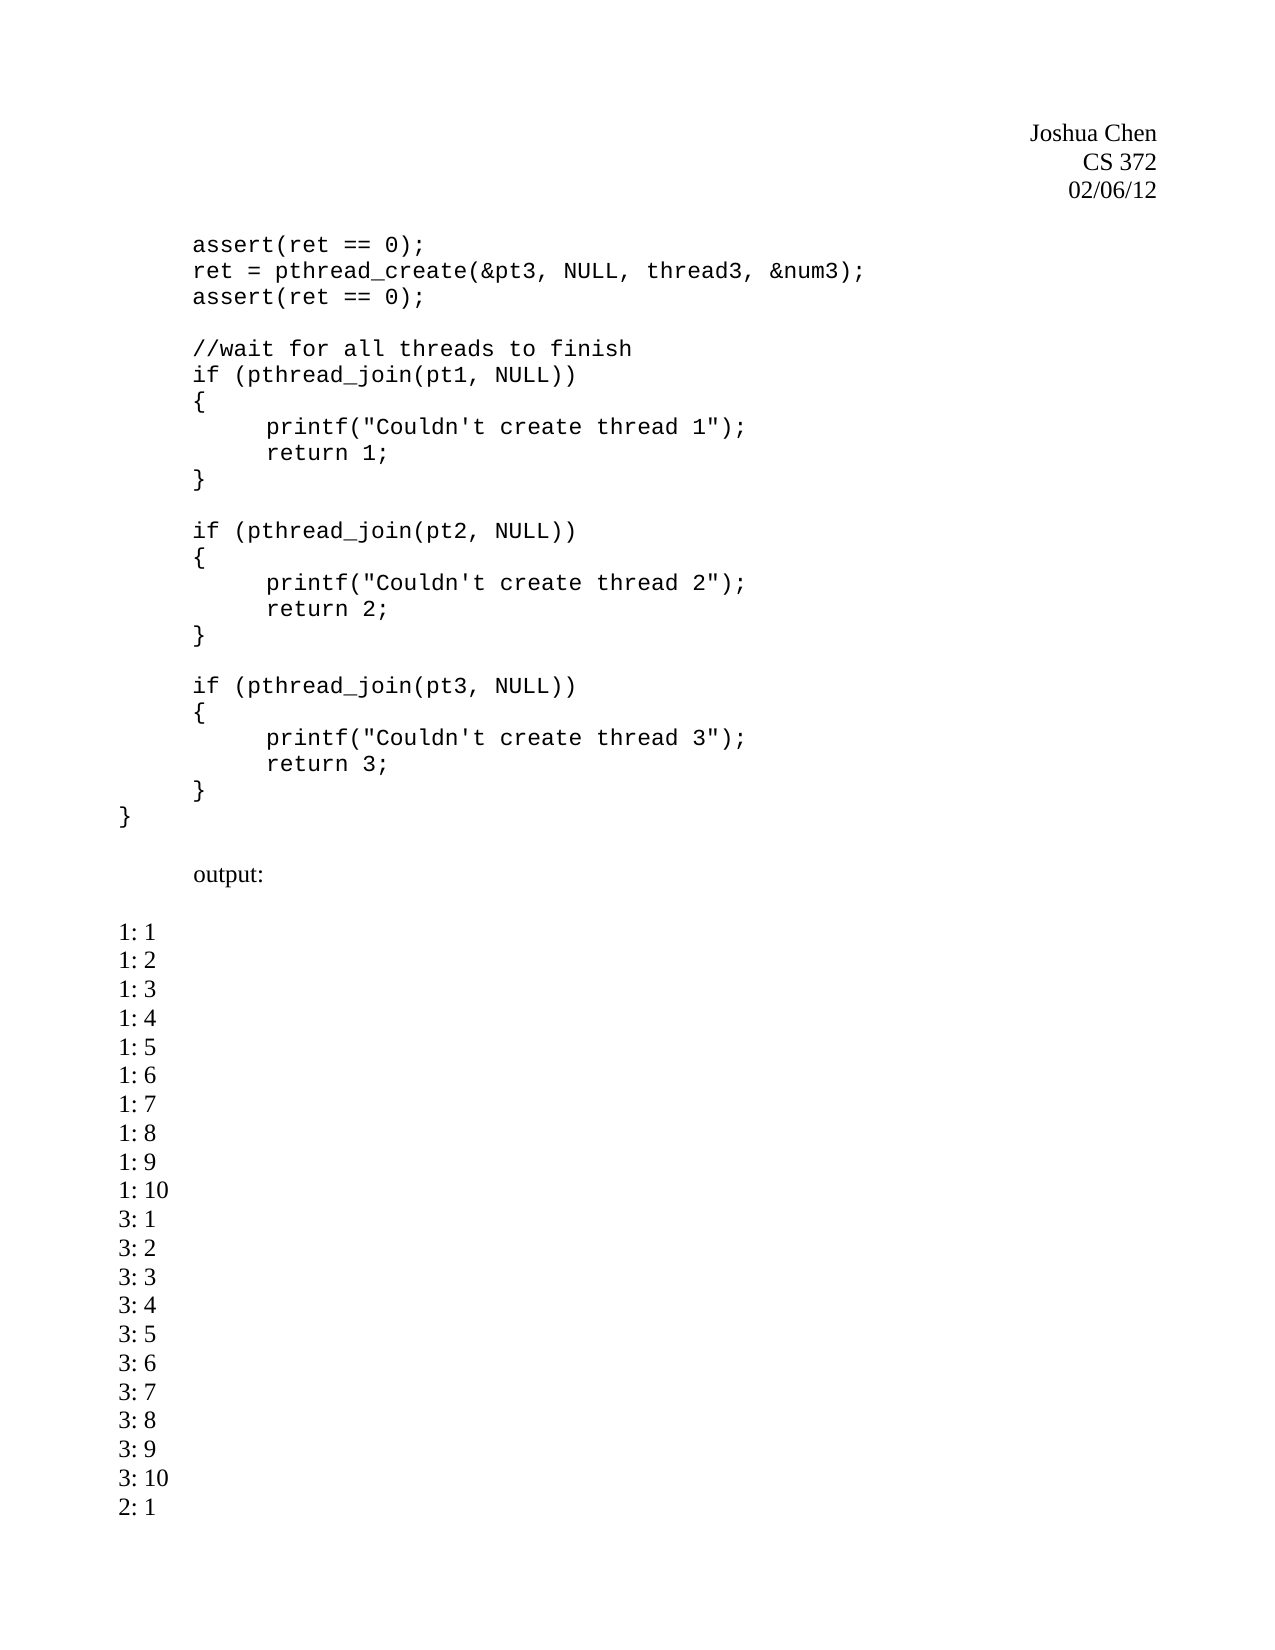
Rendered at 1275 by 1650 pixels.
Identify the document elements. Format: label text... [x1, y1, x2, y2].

text printf("Couldn't create thread 1"); [118, 415, 1157, 441]
text 1: 4 [118, 1003, 1157, 1032]
text printf("Couldn't create thread 3"); [118, 727, 1157, 753]
text 3: 1 [118, 1204, 1157, 1233]
text 3: 4 [118, 1290, 1157, 1319]
text 3: 3 [118, 1262, 1157, 1290]
text { [118, 701, 1157, 727]
text 1: 6 [118, 1060, 1157, 1089]
text } [118, 778, 1157, 804]
text } [118, 467, 1157, 493]
text return 3; [118, 753, 1157, 778]
text 1: 1 [118, 917, 1157, 945]
text { [118, 389, 1157, 415]
text 3: 7 [118, 1377, 1157, 1405]
text } [118, 623, 1157, 649]
text 2: 1 [118, 1492, 1157, 1520]
text 1: 7 [118, 1089, 1157, 1118]
text 3: 6 [118, 1348, 1157, 1377]
text if (pthread_join(pt2, NULL)) [118, 519, 1157, 545]
text 3: 5 [118, 1319, 1157, 1348]
text return 1; [118, 441, 1157, 467]
text 1: 3 [118, 974, 1157, 1003]
text 3: 2 [118, 1233, 1157, 1262]
text assert(ret == 0); [118, 286, 1157, 312]
text //wait for all threads to finish [118, 338, 1157, 363]
text assert(ret == 0); [118, 234, 1157, 260]
text 1: 2 [118, 945, 1157, 974]
text if (pthread_join(pt3, NULL)) [118, 675, 1157, 701]
text 3: 8 [118, 1405, 1157, 1434]
text printf("Couldn't create thread 2"); [118, 571, 1157, 597]
text 1: 9 [118, 1147, 1157, 1175]
text 3: 9 [118, 1434, 1157, 1463]
text ret = pthread_create(&pt3, NULL, thread3, &num3); [118, 260, 1157, 286]
text { [118, 545, 1157, 571]
text 1: 10 [118, 1175, 1157, 1204]
list output: [156, 859, 1157, 888]
text return 2; [118, 597, 1157, 623]
text 1: 8 [118, 1118, 1157, 1147]
text } [118, 804, 1157, 830]
text 1: 5 [118, 1032, 1157, 1060]
text if (pthread_join(pt1, NULL)) [118, 363, 1157, 389]
text 3: 10 [118, 1463, 1157, 1492]
